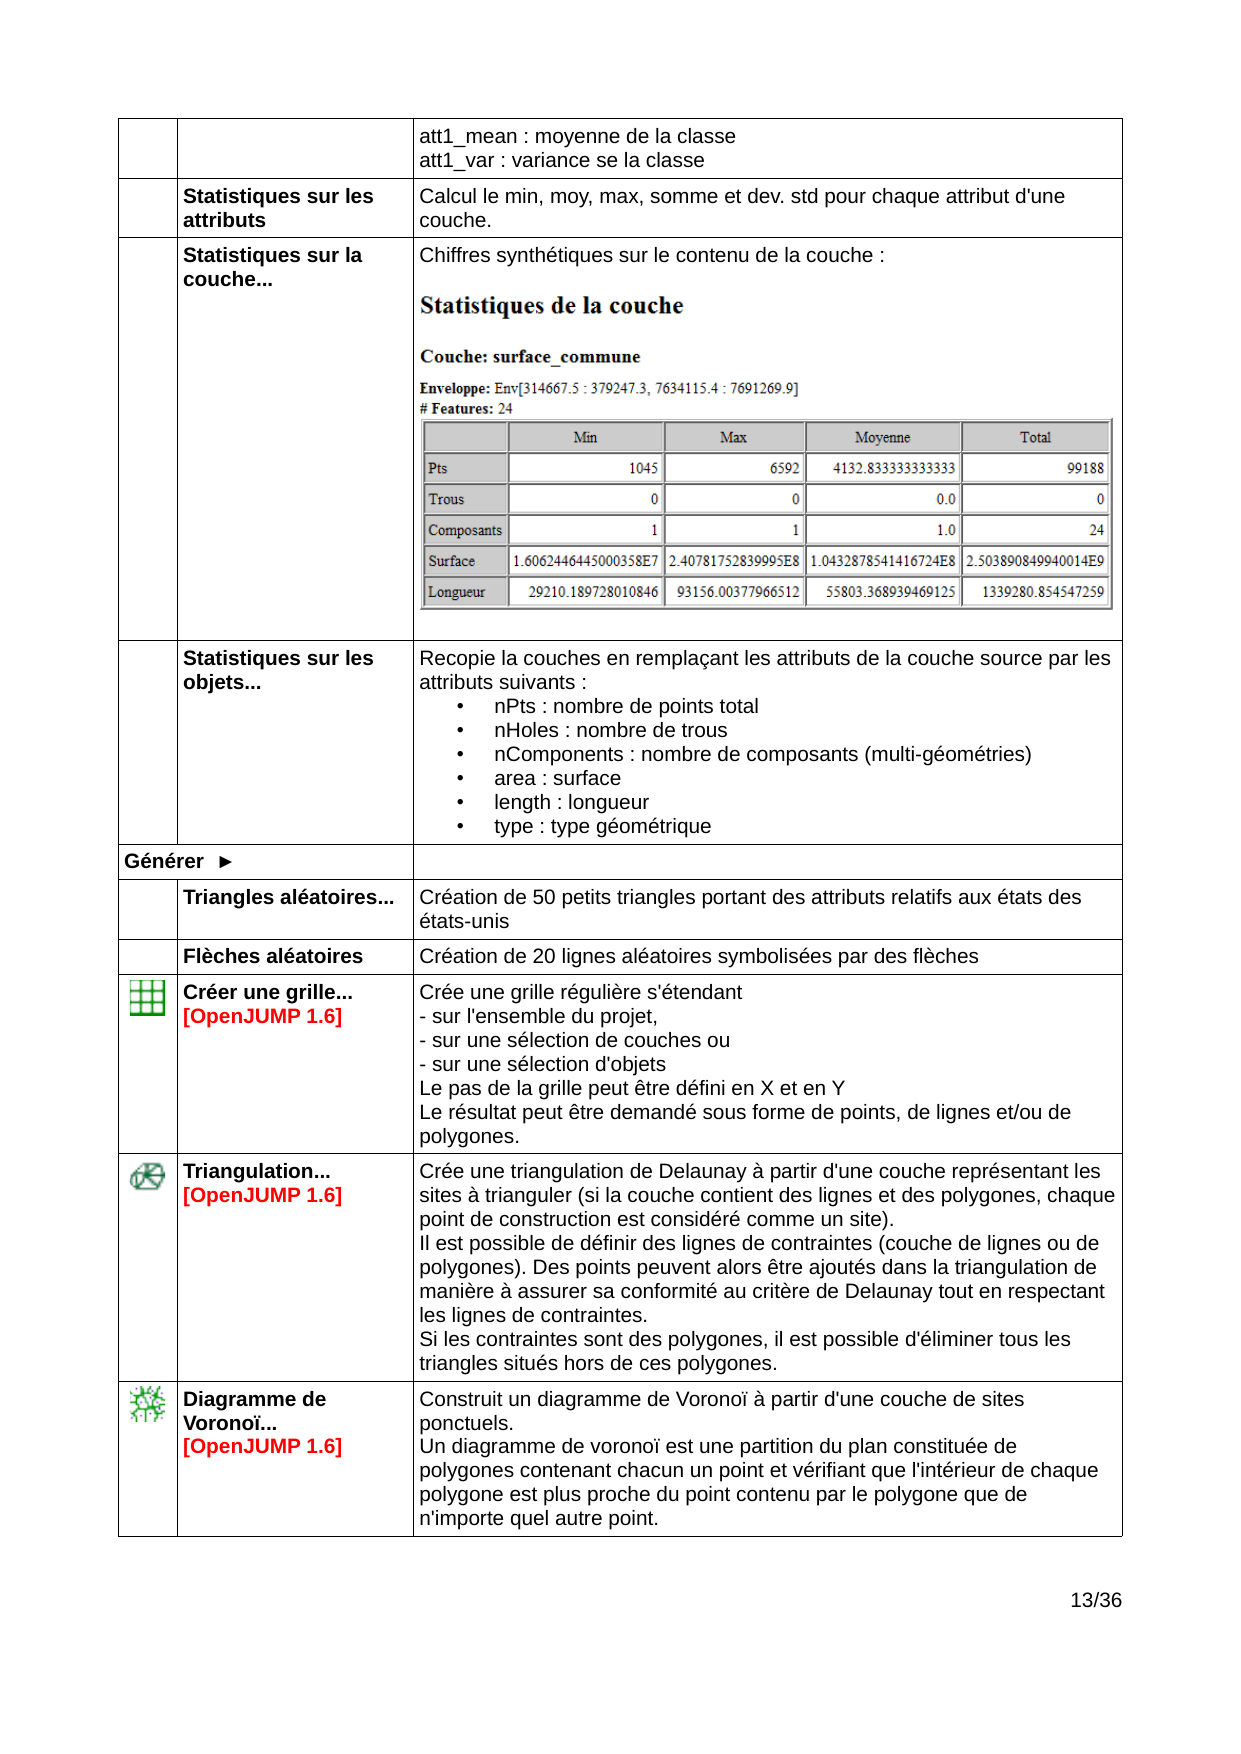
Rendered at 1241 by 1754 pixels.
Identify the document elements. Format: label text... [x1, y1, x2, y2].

table_cell [414, 845, 1122, 879]
picture [129, 1386, 166, 1422]
table_cell Flèches aléatoires [178, 940, 413, 974]
table_cell Statistiques sur la couche... [178, 238, 413, 640]
table_cell [119, 1195, 177, 1381]
table_cell [119, 975, 177, 1153]
table_cell [119, 179, 177, 237]
table_cell Triangulation...[OpenJUMP 1.6] [178, 1154, 413, 1381]
table_cell [119, 119, 177, 178]
table_cell Créer une grille... [OpenJUMP 1.6] [178, 975, 413, 1153]
table_cell [119, 641, 177, 843]
table_cell Diagramme de Voronoï... [OpenJUMP 1.6] [178, 1382, 413, 1536]
table_cell Chiffres synthétiques sur le contenu de la couche : [414, 238, 1122, 640]
table_cell Statistiques sur les attributs [178, 179, 413, 237]
picture [129, 1159, 166, 1195]
table_cell [119, 880, 177, 938]
table_cell Générer ► [119, 845, 413, 879]
table_cell [119, 1154, 177, 1194]
table_cell Construit un diagramme de Voronoï à partir d'une couche de sites ponctuels. Un diagramme de voronoï est une partition du plan constituée de polygones contenant chacun un point et vérifiant que l'intérieur de chaque polygone est plus proche du point contenu par le polygone que de n'importe quel autre point. [414, 1382, 1122, 1536]
table_cell Création de 50 petits triangles portant des attributs relatifs aux états des états-unis [414, 880, 1122, 938]
table_cell [119, 940, 177, 974]
picture [129, 980, 166, 1016]
table_cell Crée une triangulation de Delaunay à partir d'une couche représentant les sites à trianguler (si la couche contient des lignes et des polygones, chaque point de construction est considéré comme un site). Il est possible de définir des lignes de contraintes (couche de lignes ou de polygones). Des points peuvent alors être ajoutés dans la triangulation de manière à assurer sa conformité au critère de Delaunay tout en respectant les lignes de contraintes. Si les contraintes sont des polygones, il est possible d'éliminer tous les triangles situés hors de ces polygones. [414, 1154, 1122, 1381]
table_cell Recopie la couches en remplaçant les attributs de la couche source par les attributs suivants : nPts : nombre de points total nHoles : nombre de trous nComponents : nombre de composants (multi-géométries) area : surface length : longueur type : type géométrique [414, 641, 1122, 843]
table_cell Création de 20 lignes aléatoires symbolisées par des flèches [414, 940, 1122, 974]
table_cell [119, 238, 177, 640]
table_cell Triangles aléatoires... [178, 880, 413, 938]
table_cell Crée une grille régulière s'étendant - sur l'ensemble du projet, - sur une sélection de couches ou - sur une sélection d'objets Le pas de la grille peut être défini en X et en Y Le résultat peut être demandé sous forme de points, de lignes et/ou de polygones. [414, 975, 1122, 1153]
table_cell Calcul le min, moy, max, somme et dev. std pour chaque attribut d'une couche. [414, 179, 1122, 237]
table_cell [178, 119, 413, 178]
table_cell att1_mean : moyenne de la classe att1_var : variance se la classe [414, 119, 1122, 178]
table_cell [119, 1382, 177, 1536]
table_cell Statistiques sur les objets... [178, 641, 413, 843]
